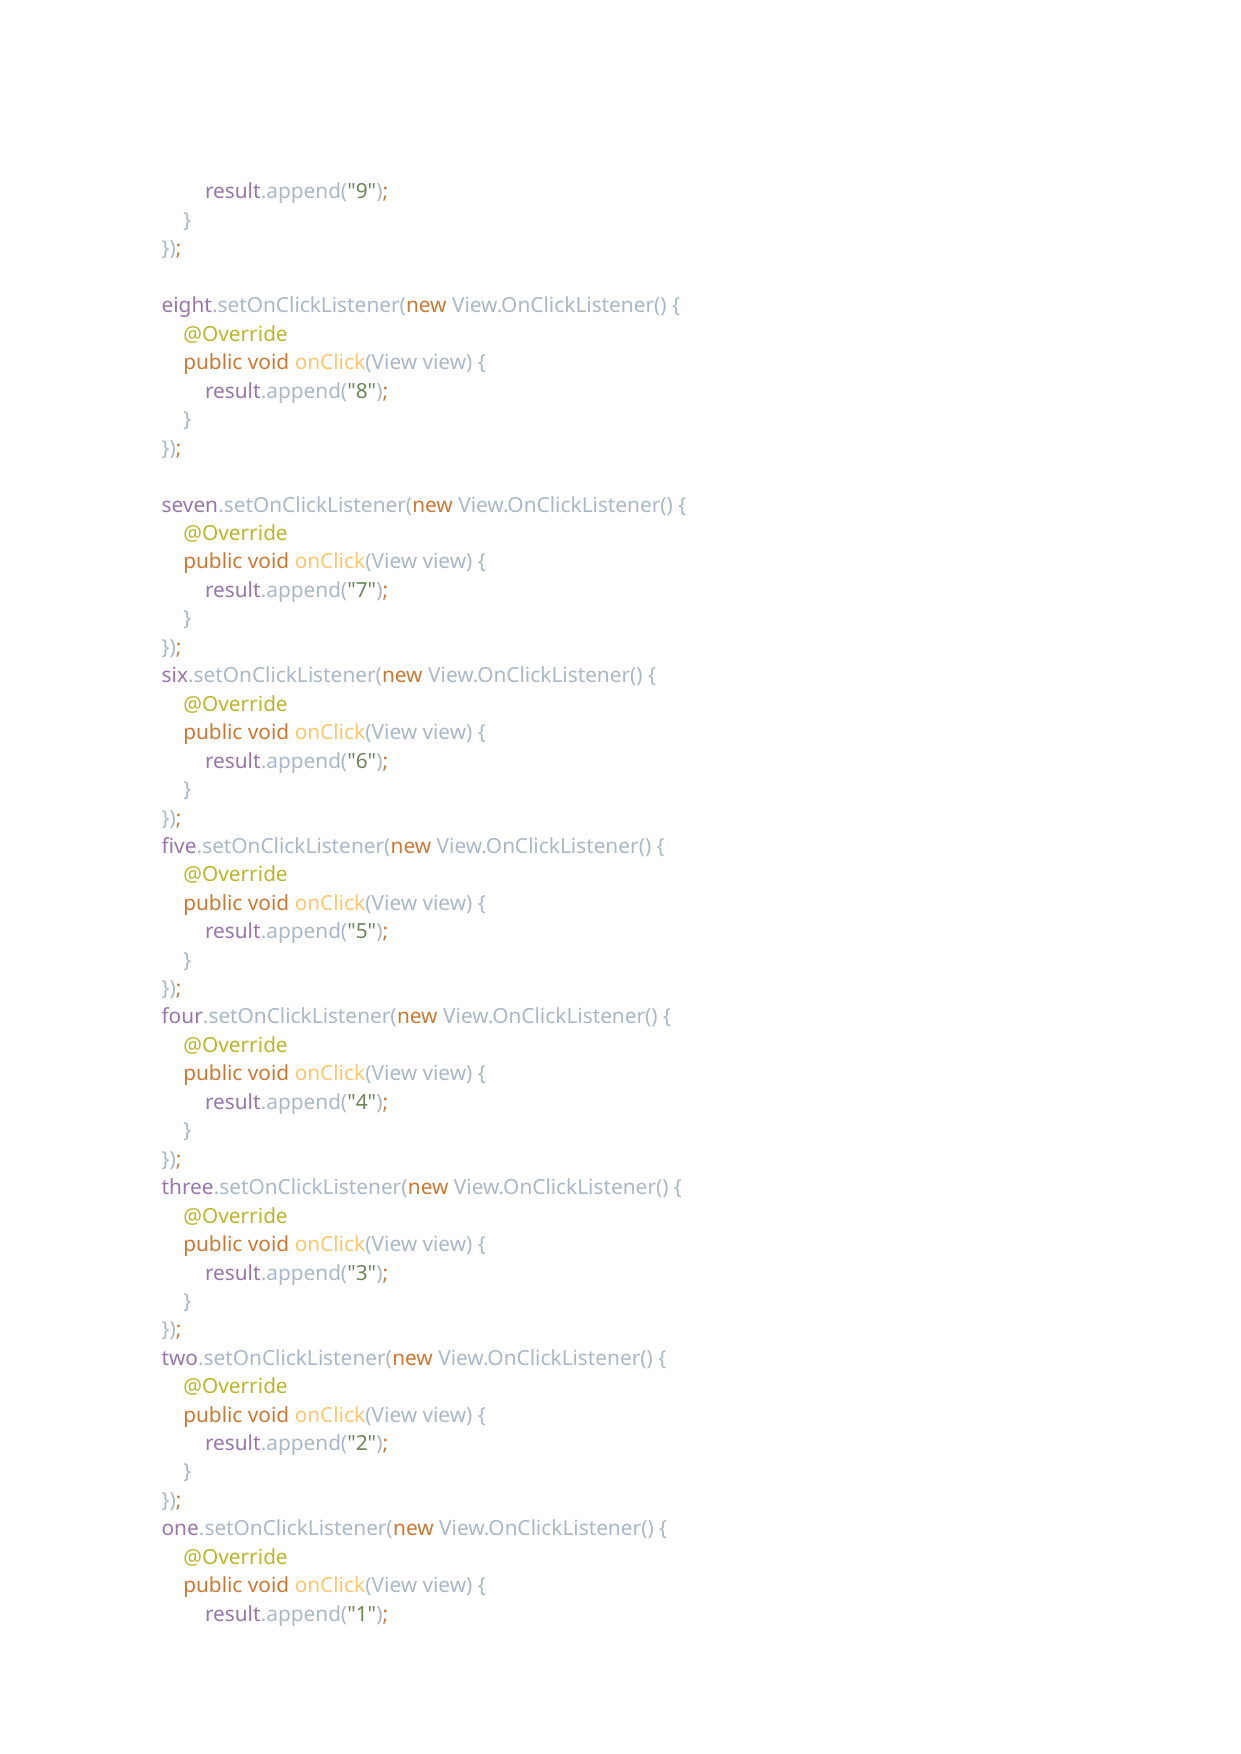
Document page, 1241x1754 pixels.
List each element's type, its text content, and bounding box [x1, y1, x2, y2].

text result.append("9"); } }); eight.setOnClickListener(new View.OnClickListener() { @Override public void onClick(View view) { result.append("8"); } }); seven.setOnClickListener(new View.OnClickListener() { @Override public void onClick(View view) { result.append("7"); } }); six.setOnClickListener(new View.OnClickListener() { @Override public void onClick(View view) { result.append("6"); } }); five.setOnClickListener(new View.OnClickListener() { @Override public void onClick(View view) { result.append("5"); } }); four.setOnClickListener(new View.OnClickListener() { @Override public void onClick(View view) { result.append("4"); } }); three.setOnClickListener(new View.OnClickListener() { @Override public void onClick(View view) { result.append("3"); } }); two.setOnClickListener(new View.OnClickListener() { @Override public void onClick(View view) { result.append("2"); } }); one.setOnClickListener(new View.OnClickListener() { @Override public void onClick(View view) { result.append("1"); [118, 176, 1122, 1627]
